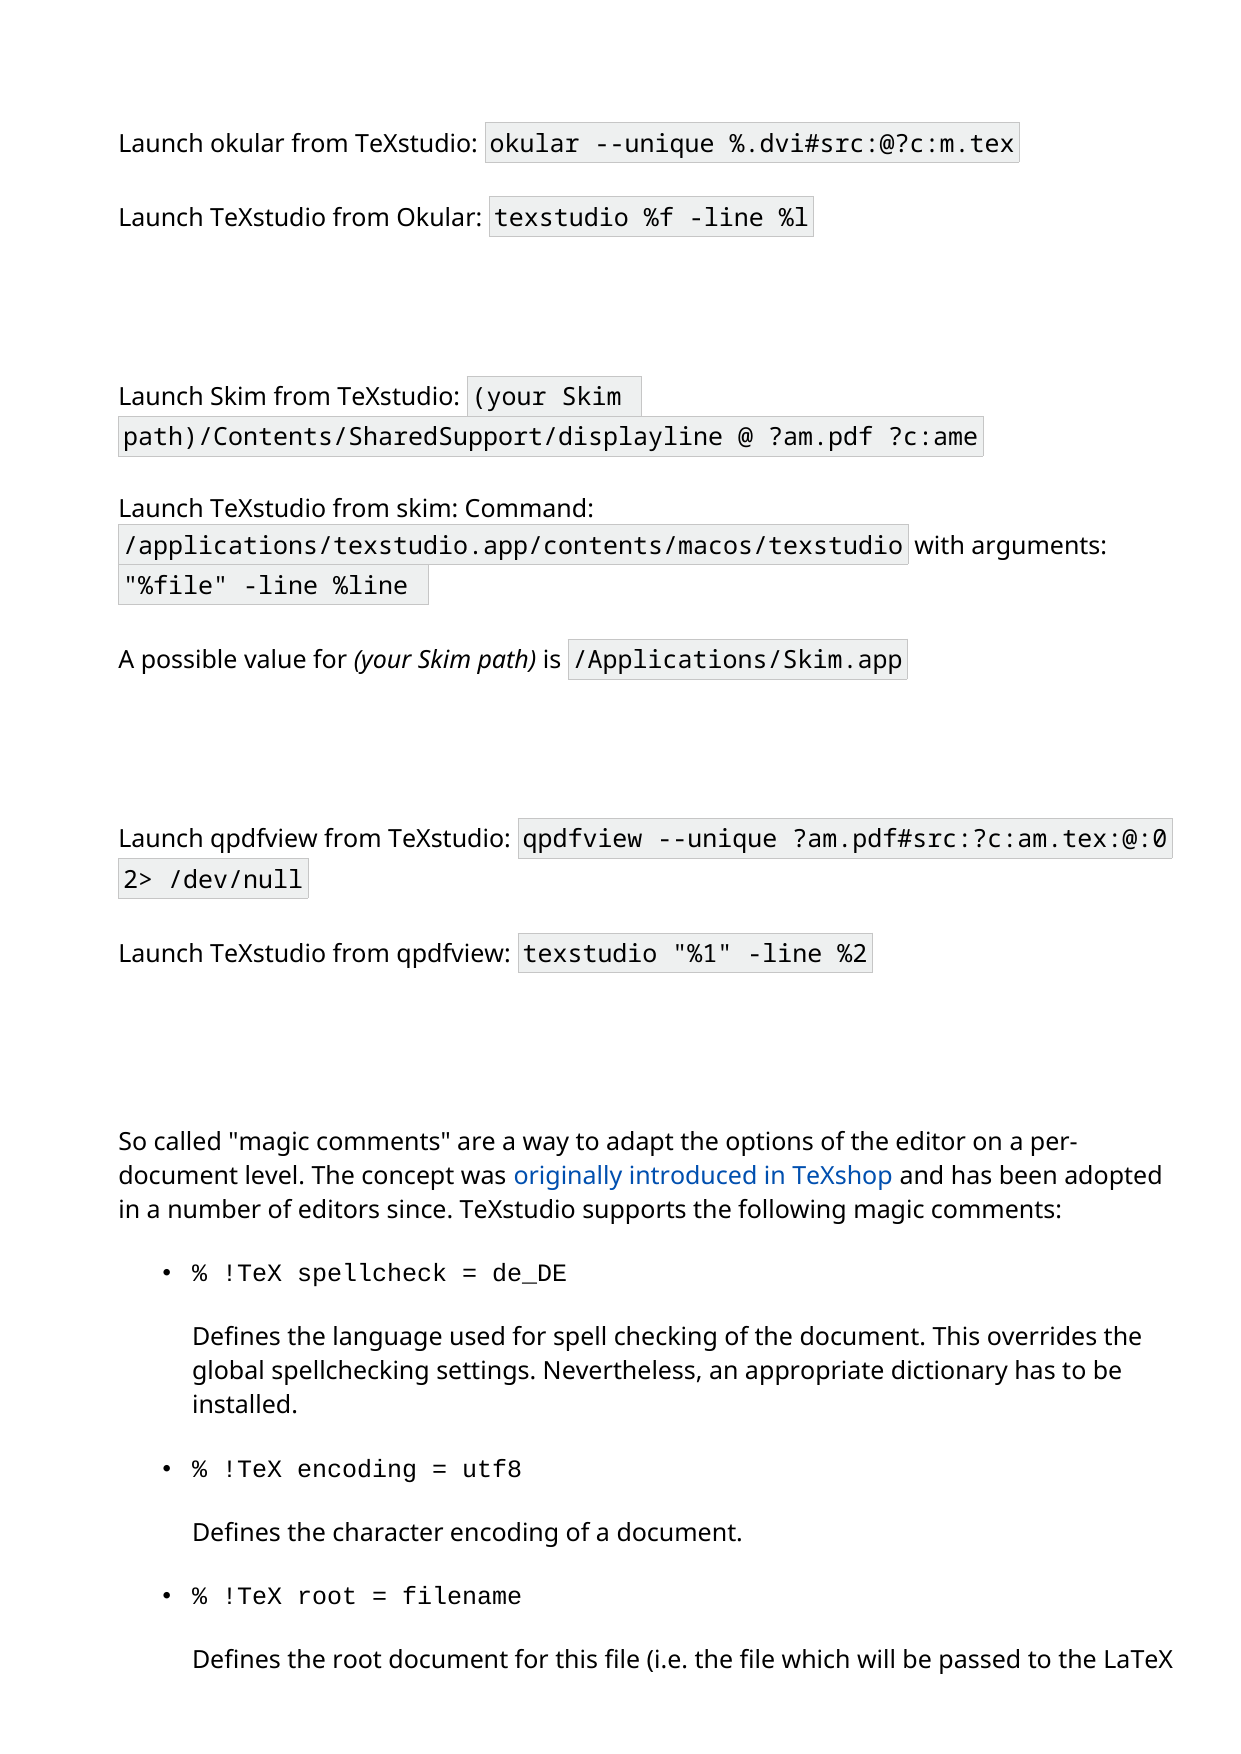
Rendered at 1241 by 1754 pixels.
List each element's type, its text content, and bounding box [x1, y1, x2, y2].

subtitle qpdfview [165, 755, 1134, 795]
list % !TeX spellcheck = de_DE [162, 1255, 1181, 1289]
subtitle Okular [165, 59, 1134, 99]
subtitle Skim [165, 313, 1134, 352]
list % !TeX root = filename [162, 1578, 1181, 1612]
list Defines the character encoding of a document. [162, 1514, 1181, 1548]
list % !TeX encoding = utf8 [162, 1450, 1181, 1485]
text So called "magic comments" are a way to adapt the options of the editor on a per-document level. The concept was originally introduced in TeXshop and has been adopted in a number of editors since. TeXstudio supports the following magic comments: [118, 1123, 1181, 1226]
subtitle 4.10 Advanced header usage [165, 1049, 1134, 1100]
text Launch okular from TeXstudio: okular --unique %.dvi#src:@?c:m.tex Launch TeXstudio from Okular: texstudio %f -line %l [118, 122, 1181, 236]
text Launch qpdfview from TeXstudio: qpdfview --unique ?am.pdf#src:?c:am.tex:@:0 2> /dev/null Launch TeXstudio from qpdfview: texstudio "%1" -line %2 [118, 818, 1181, 972]
list Defines the root document for this file (i.e. the file which will be passed to the LaTeX [162, 1641, 1181, 1676]
text Launch Skim from TeXstudio: (your Skim path)/Contents/SharedSupport/displayline @ ?am.pdf ?c:ame Launch TeXstudio from skim: Command: /applications/texstudio.app/contents/macos/texstudio with arguments: "%file" -line %line A possible value for (your Skim path) is /Applications/Skim.app [118, 376, 1181, 679]
list Defines the language used for spell checking of the document. This overrides the global spellchecking settings. Nevertheless, an appropriate dictionary has to be installed. [162, 1319, 1181, 1421]
